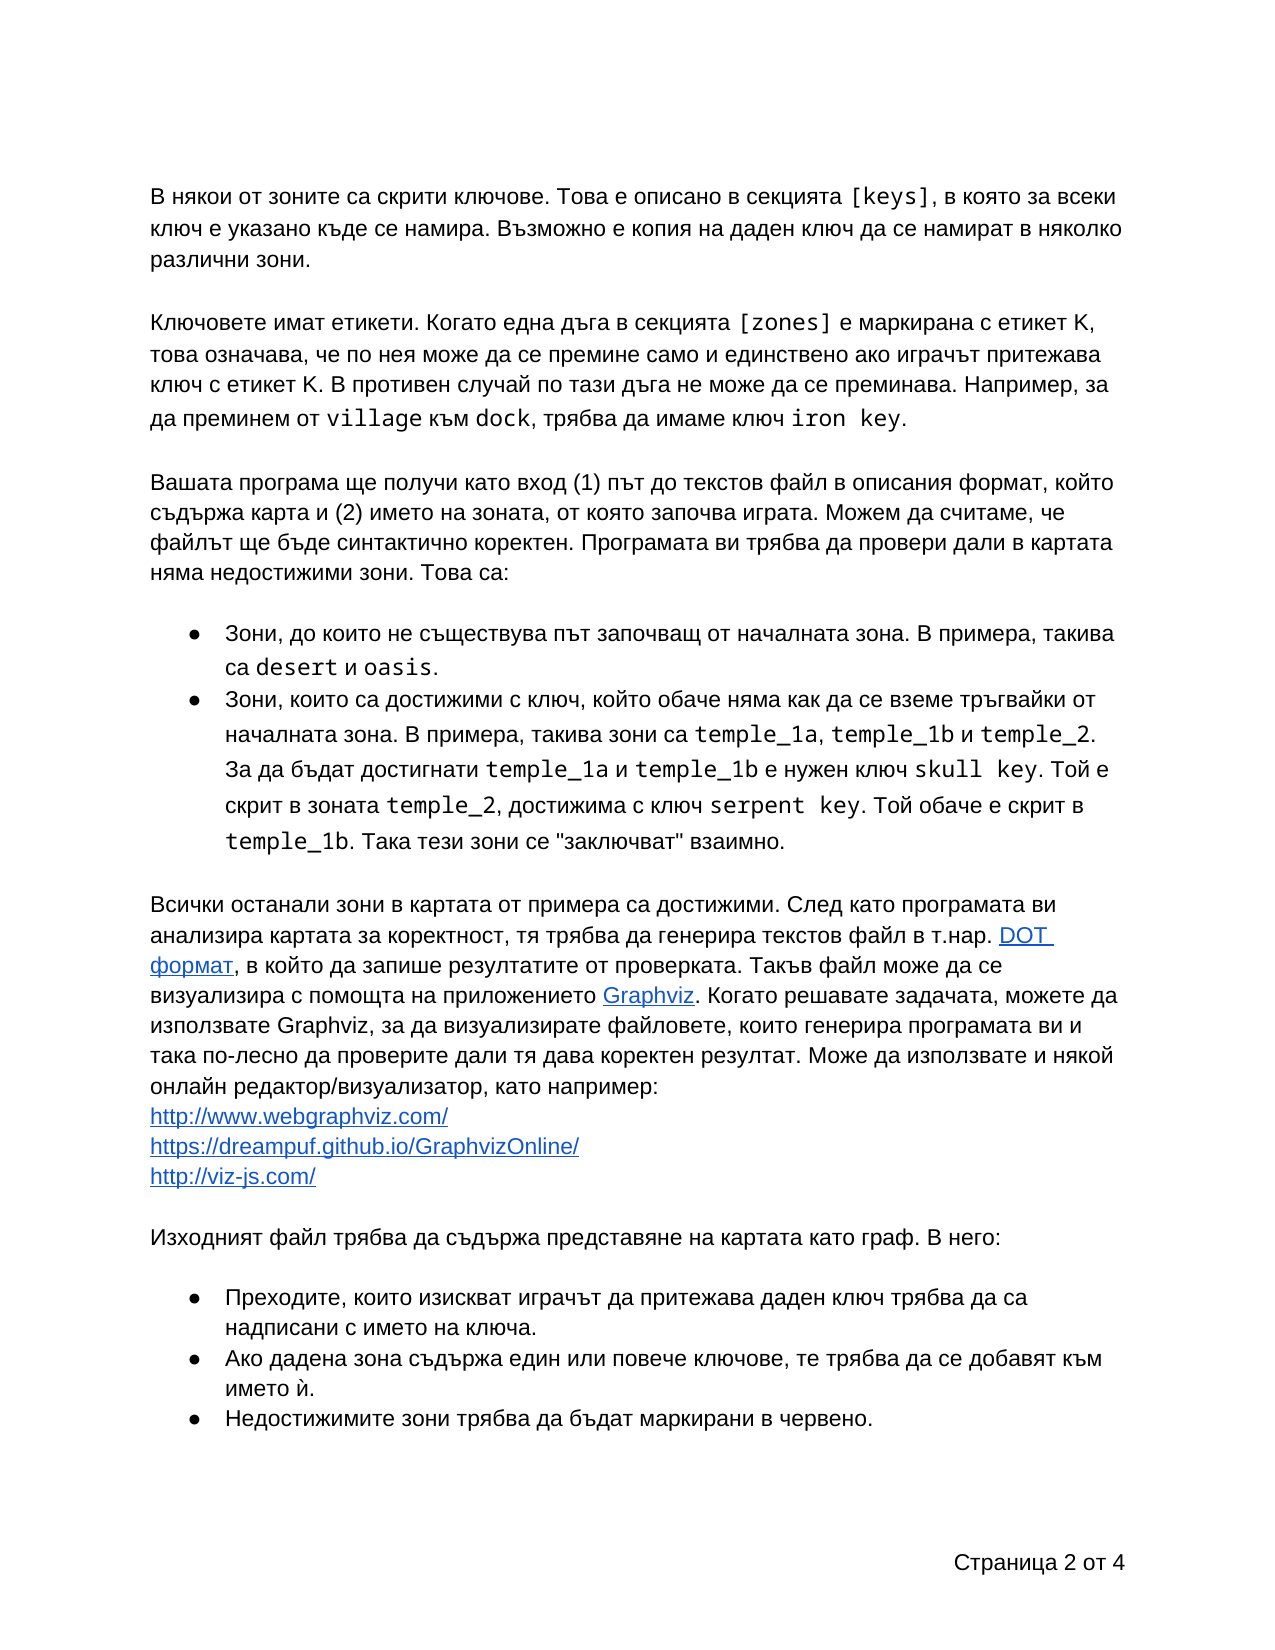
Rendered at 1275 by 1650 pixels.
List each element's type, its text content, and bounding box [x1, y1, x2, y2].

text http://www.webgraphviz.com/ [150, 1103, 1125, 1129]
text http://viz-js.com/ [150, 1163, 1125, 1190]
list Ако дадена зона съдържа един или повече ключове, те трябва да се добавят към името ѝ. [187, 1344, 1125, 1401]
list Зони, до които не съществува път започващ от началната зона. В примера, такива са desert и oasis. [187, 619, 1125, 682]
text Всички останали зони в картата от примера са достижими. След като програмата ви анализира картата за коректност, тя трябва да генерира текстов файл в т.нар. DOT формат, в който да запише резултатите от проверката. Такъв файл може да се визуализира с помощта на приложението Graphviz. Когато решавате задачата, можете да използвате Graphviz, за да визуализирате файловете, които генерира програмата ви и така по-лесно да проверите дали тя дава коректен резултат. Може да използвате и някой онлайн редактор/визуализатор, като например: [150, 891, 1125, 1099]
text https://dreampuf.github.io/GraphvizOnline/ [150, 1133, 1125, 1159]
text Изходният файл трябва да съдържа представяне на картата като граф. В него: [150, 1224, 1125, 1250]
text Вашата програма ще получи като вход (1) път до текстов файл в описания формат, който съдържа карта и (2) името на зоната, от която започва играта. Можем да считаме, че файлът ще бъде синтактично коректен. Програмата ви трябва да провери дали в картата няма недостижими зони. Това са: [150, 468, 1125, 585]
list Зони, които са достижими с ключ, който обаче няма как да се вземе тръгвайки от началната зона. В примера, такива зони са temple_1a, temple_1b и temple_2. За да бъдaт достигнати temple_1a и temple_1b е нужен ключ skull key. Той е скрит в зоната temple_2, достижима с ключ serpent key. Той обаче е скрит в temple_1b. Така тези зони се "заключват" взаимно. [187, 686, 1125, 857]
text В някои от зоните са скрити ключове. Това е описано в секцията [keys], в която за всеки ключ е указано къде се намира. Възможно е копия на даден ключ да се намират в няколко различни зони. [150, 180, 1125, 272]
list Преходите, които изискват играчът да притежава даден ключ трябва да са надписани с името на ключа. [187, 1284, 1125, 1341]
list Недостижимите зони трябва да бъдат маркирани в червено. [187, 1405, 1125, 1431]
text Ключовете имат етикети. Когато една дъга в секцията [zones] е маркирана с етикет K, това означава, че по нея може да се премине само и единствено ако играчът притежава ключ с етикет K. В противен случай по тази дъга не може да се преминава. Например, за да преминем от village към dock, трябва да имаме ключ iron key. [150, 306, 1125, 433]
